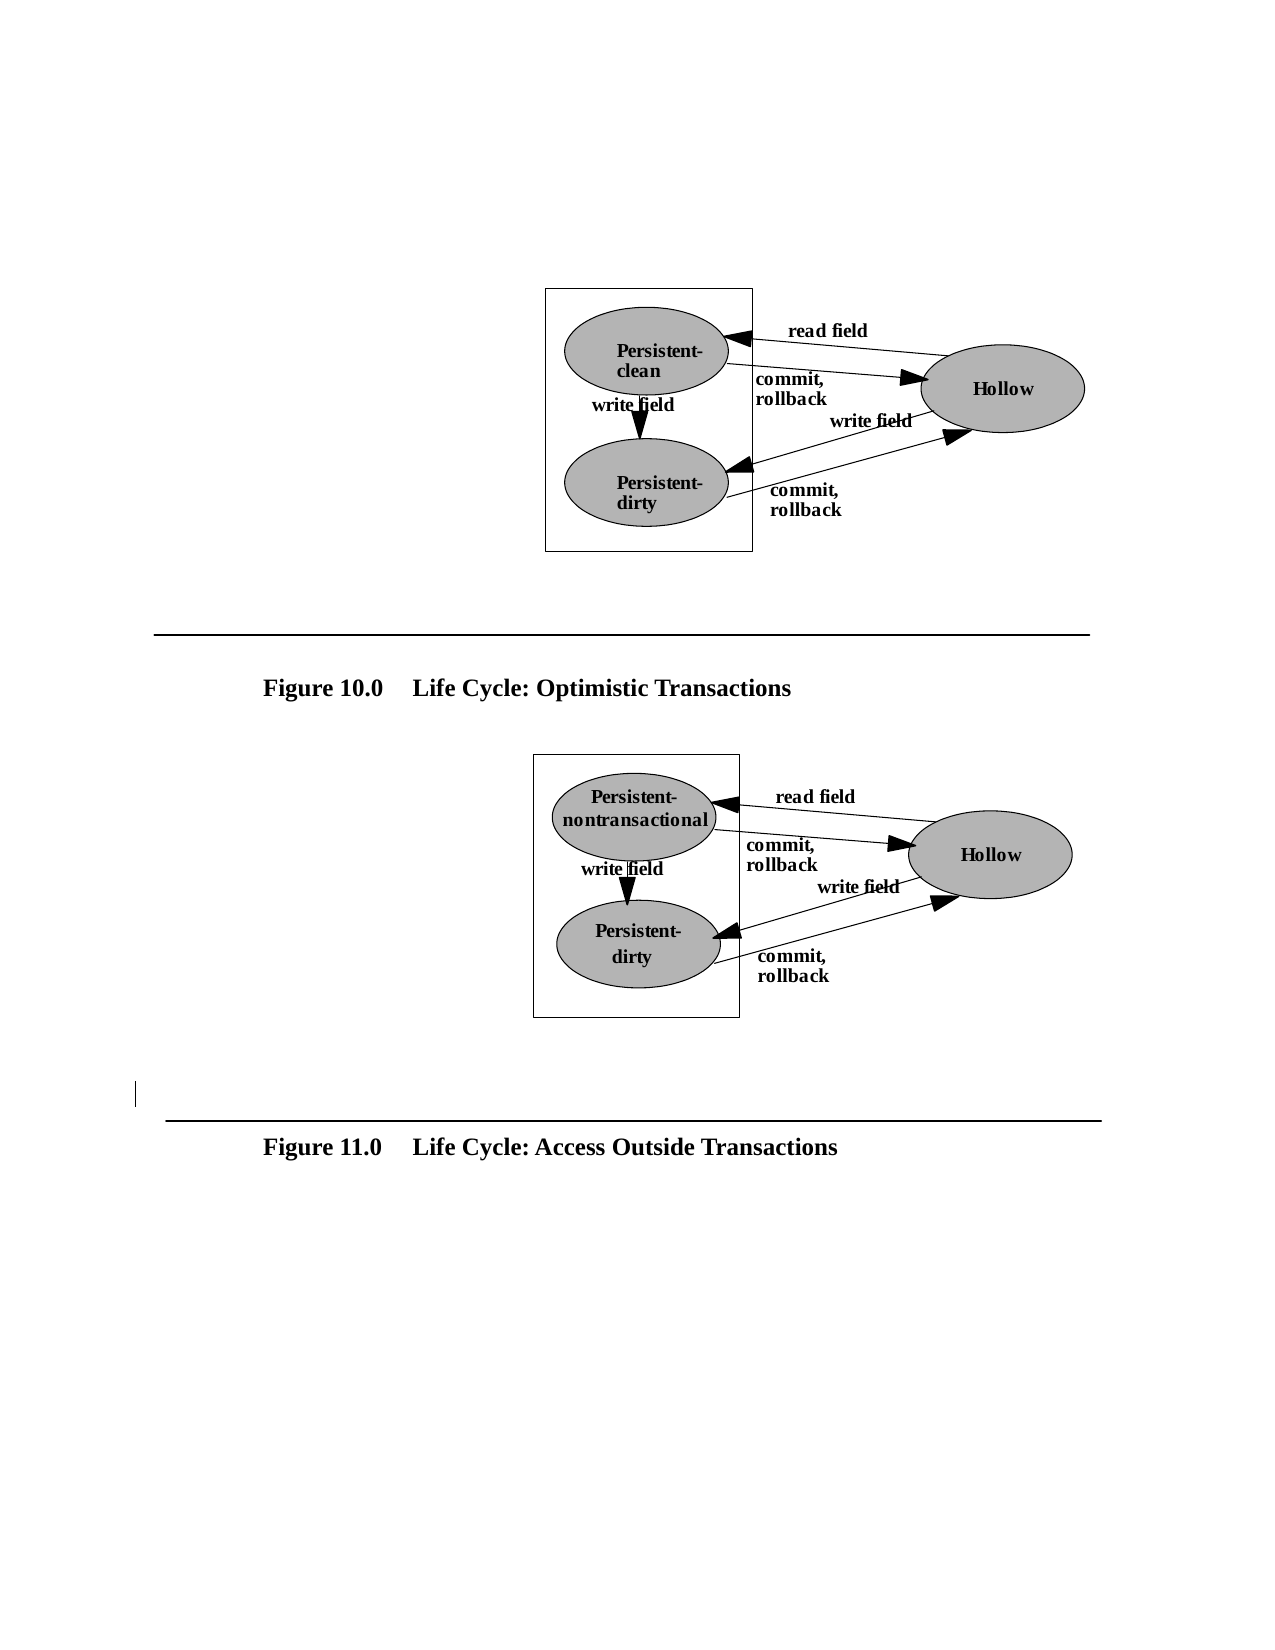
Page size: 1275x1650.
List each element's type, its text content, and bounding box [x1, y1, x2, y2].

text Figure 11.0 Life Cycle: Access Outside Transactions [262, 1107, 1125, 1161]
text Figure 10.0 Life Cycle: Optimistic Transactions [262, 673, 1125, 701]
